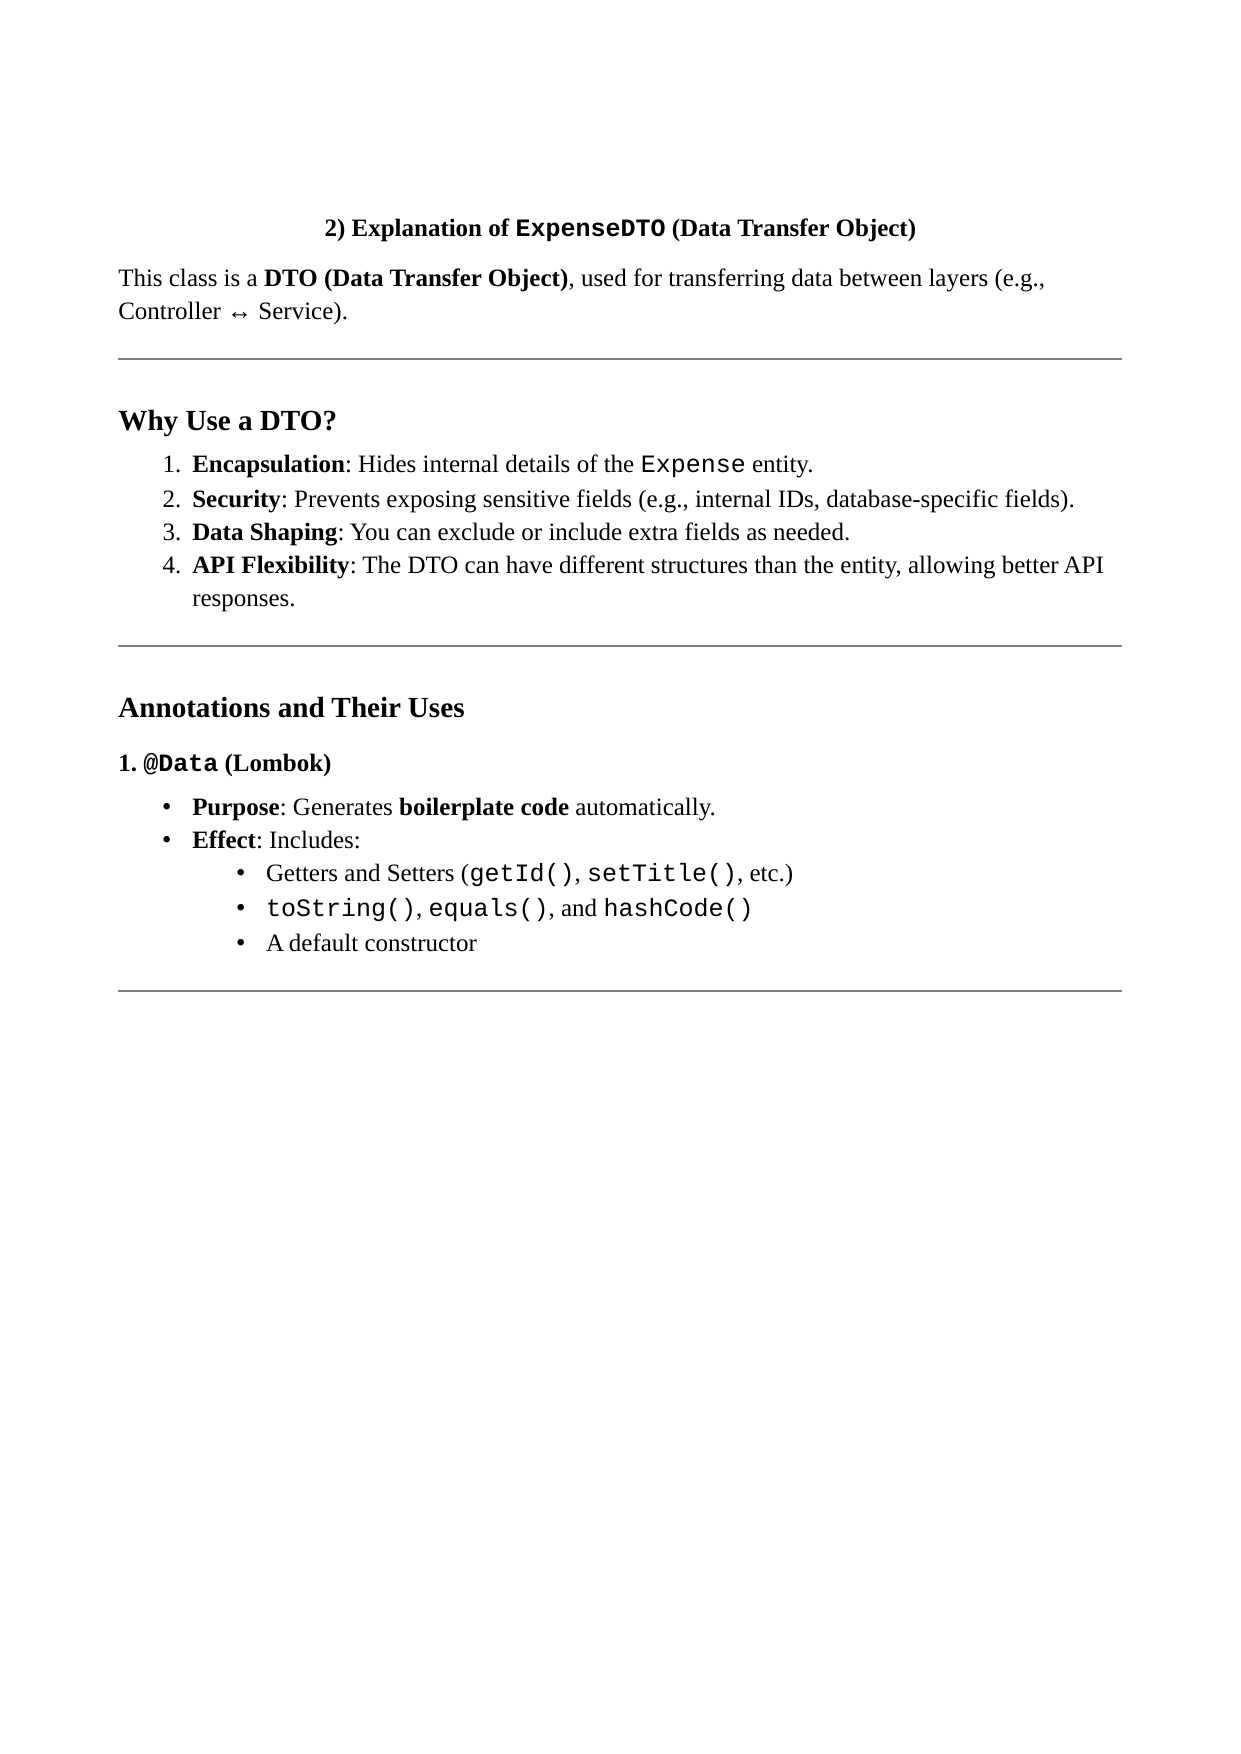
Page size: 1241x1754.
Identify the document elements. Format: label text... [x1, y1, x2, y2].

subtitle Annotations and Their Uses [118, 690, 1122, 723]
list Effect: Includes: [162, 825, 1122, 853]
list Encapsulation: Hides internal details of the Expense entity. [162, 449, 1122, 480]
list Purpose: Generates boilerplate code automatically. [162, 792, 1122, 820]
text 2) Explanation of ExpenseDTO (Data Transfer Object) [118, 213, 1122, 244]
subtitle 1. @Data (Lombok) [118, 748, 1122, 779]
list toString(), equals(), and hashCode() [236, 893, 1122, 924]
subtitle Why Use a DTO? [118, 403, 1122, 436]
list Getters and Setters (getId(), setTitle(), etc.) [236, 858, 1122, 888]
list Data Shaping: You can exclude or include extra fields as needed. [162, 517, 1122, 546]
list API Flexibility: The DTO can have different structures than the entity, allowing better API responses. [162, 550, 1122, 612]
list A default constructor [236, 928, 1122, 957]
list Security: Prevents exposing sensitive fields (e.g., internal IDs, database-specific fields). [162, 484, 1122, 513]
text This class is a DTO (Data Transfer Object), used for transferring data between layers (e.g., Controller ↔ Service). [118, 263, 1122, 325]
